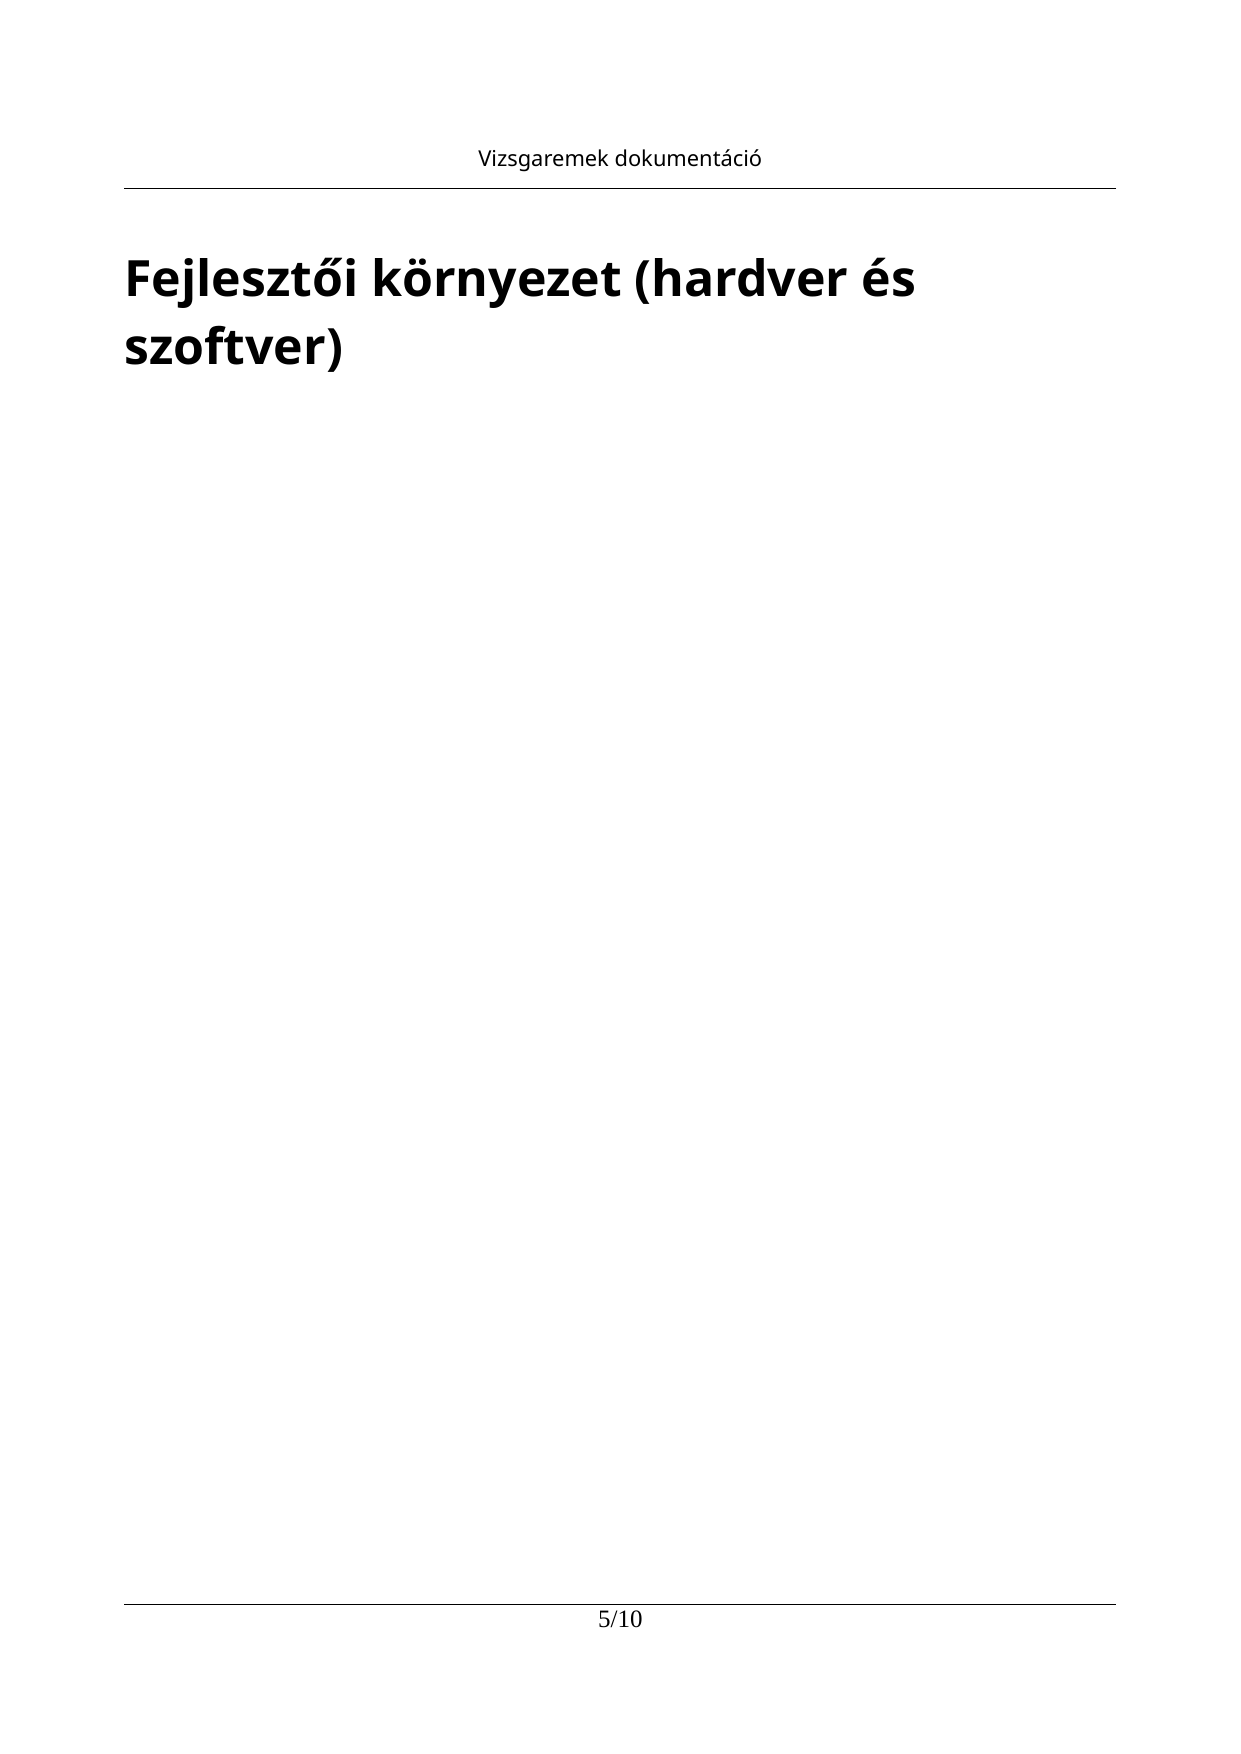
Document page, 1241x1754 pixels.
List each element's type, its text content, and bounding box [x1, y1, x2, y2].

subtitle Fejlesztői környezet (hardver és szoftver) [124, 243, 1116, 379]
